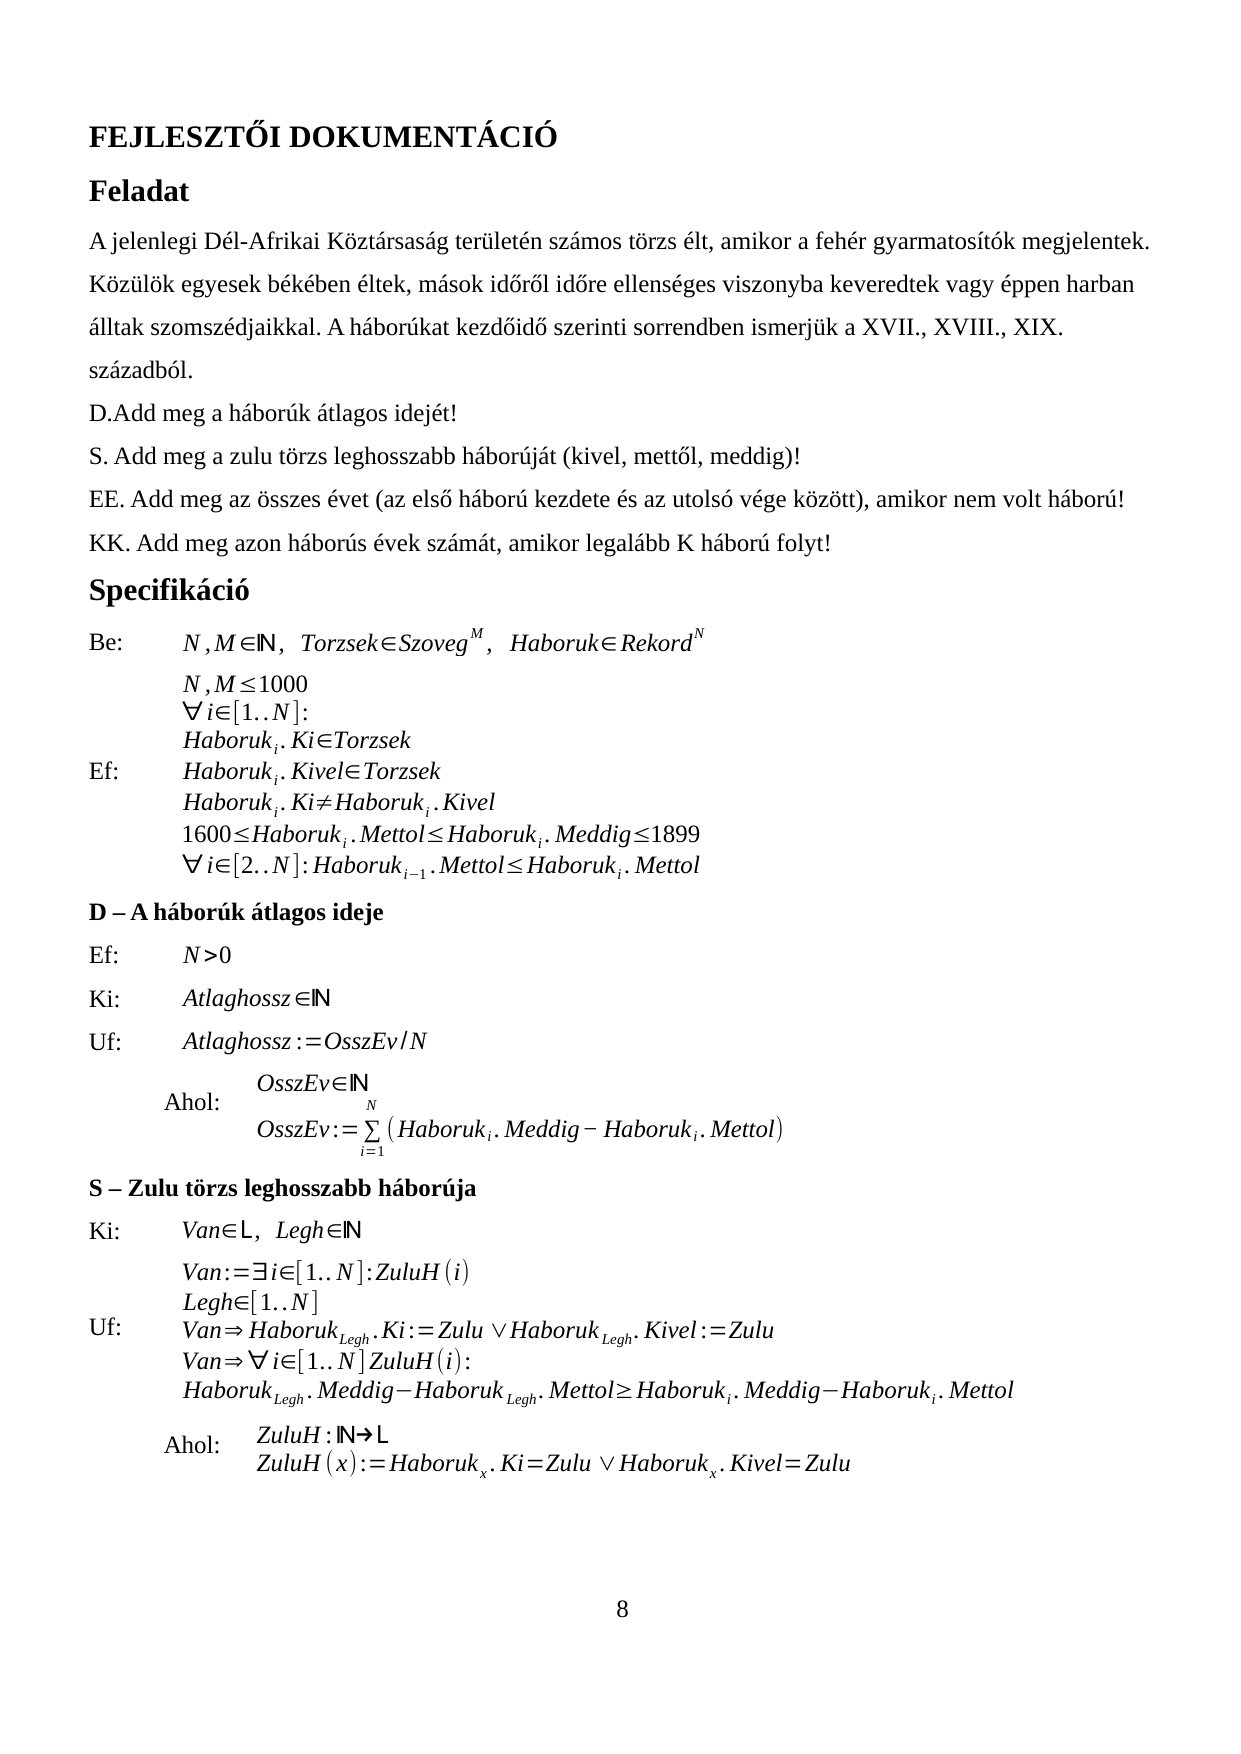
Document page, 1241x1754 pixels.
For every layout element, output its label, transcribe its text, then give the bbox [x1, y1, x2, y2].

text KK. Add meg azon háborús évek számát, amikor legalább K háború folyt! [88, 528, 1156, 556]
text Ahol: [88, 1070, 1156, 1158]
text Ki: [88, 1216, 1156, 1244]
text D – A háborúk átlagos ideje [88, 897, 1156, 926]
text D.Add meg a háborúk átlagos idejét! [88, 398, 1156, 427]
text EE. Add meg az összes évet (az első háború kezdete és az utolsó vége között), amikor nem volt háború! [88, 484, 1156, 513]
text Specifikáció [88, 571, 1156, 607]
text Ef: [88, 670, 1156, 883]
text Feladat [88, 172, 1156, 208]
text S. Add meg a zulu törzs leghosszabb háborúját (kivel, mettől, meddig)! [88, 441, 1156, 470]
text Ki: [88, 984, 1156, 1012]
text Be: [88, 624, 1156, 656]
text S – Zulu törzs leghosszabb háborúja [88, 1173, 1156, 1201]
text Ef: [88, 941, 1156, 969]
text FEJLESZTŐI DOKUMENTÁCIÓ [88, 118, 1156, 154]
text Uf: [88, 1027, 1156, 1056]
text Ahol: [88, 1422, 1156, 1481]
text Uf: [88, 1259, 1156, 1407]
text A jelenlegi Dél-Afrikai Köztársaság területén számos törzs élt, amikor a fehér gyarmatosítók megjelentek. Közülök egyesek békében éltek, mások időről időre ellenséges viszonyba keveredtek vagy éppen harban álltak szomszédjaikkal. A háborúkat kezdőidő szerinti sorrendben ismerjük a XVII., XVIII., XIX. századból. [88, 226, 1156, 384]
